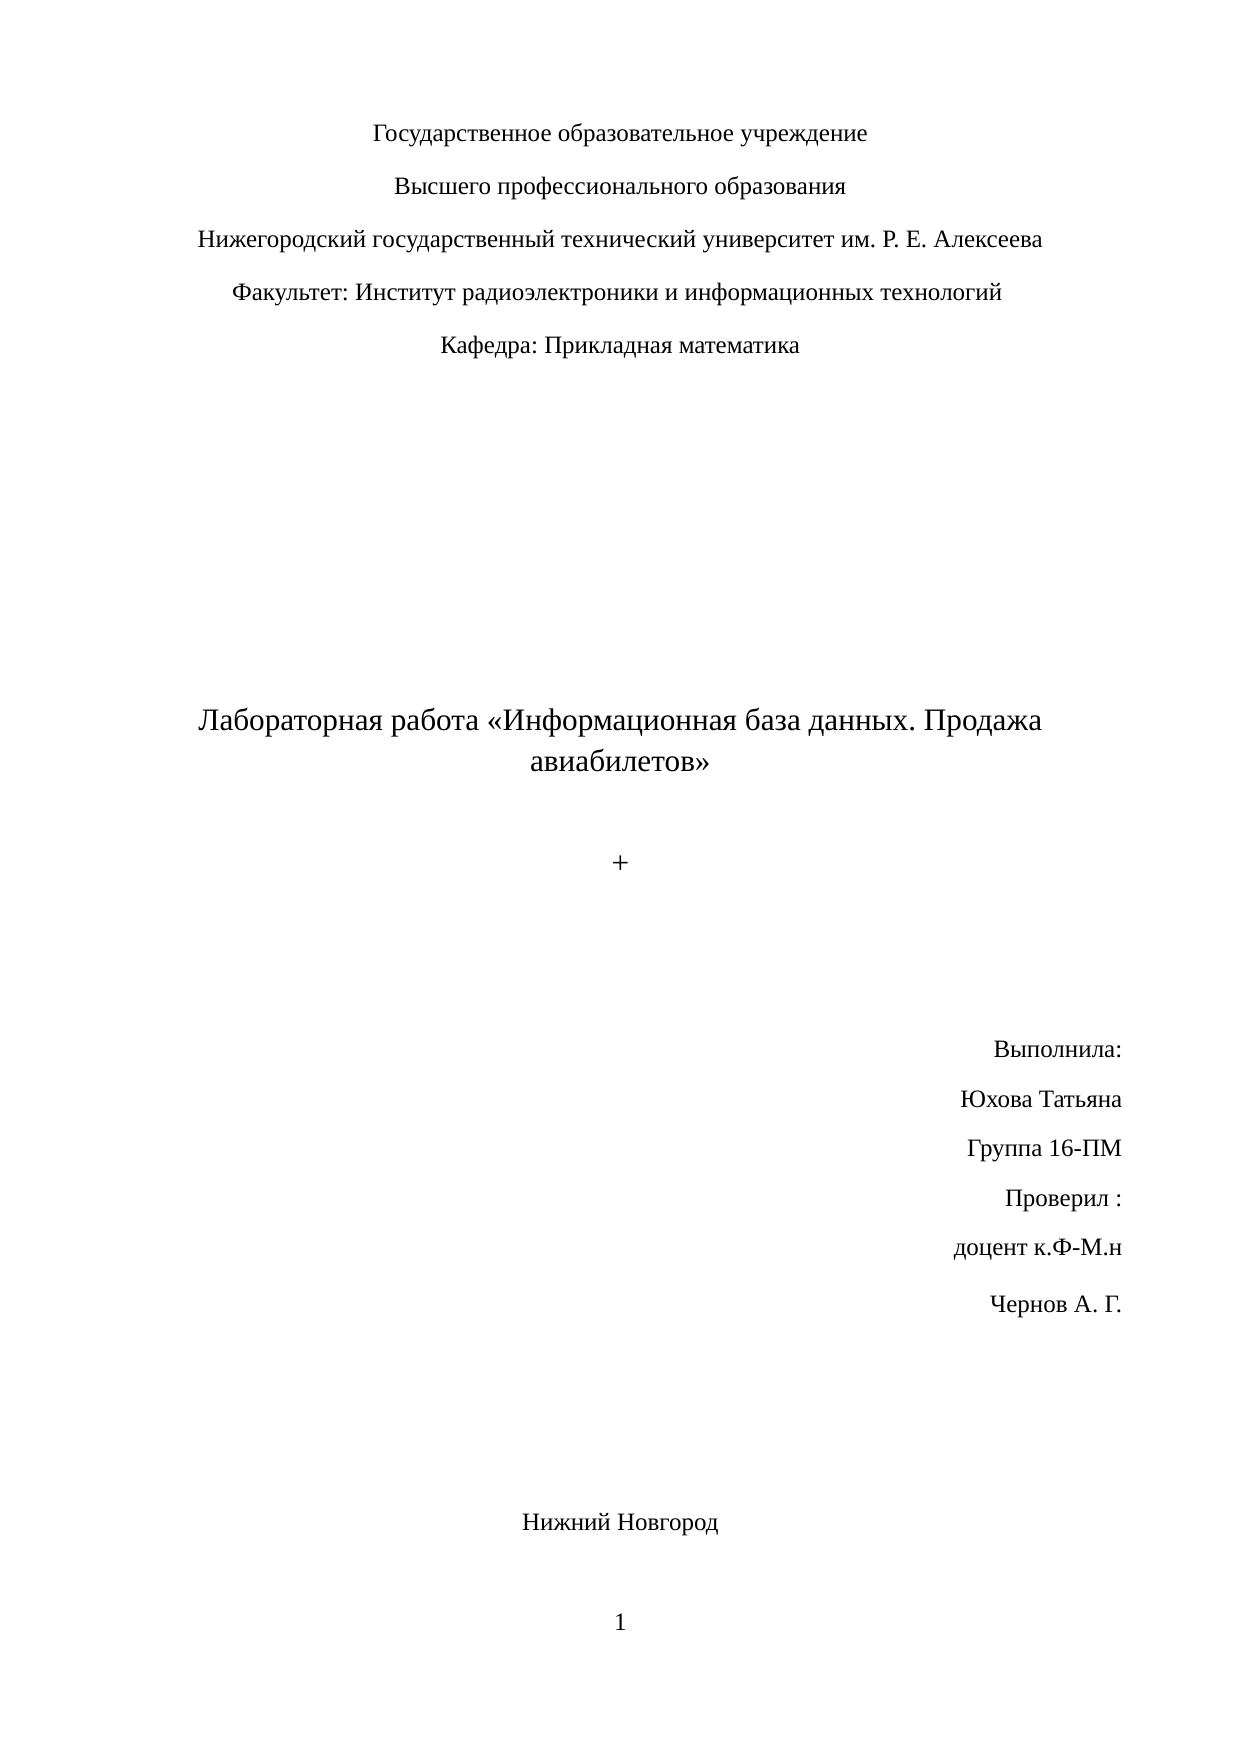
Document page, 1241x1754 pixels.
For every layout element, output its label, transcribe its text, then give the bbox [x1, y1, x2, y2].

text Факультет: Институт радиоэлектроники и информационных технологий [118, 277, 1122, 306]
text Нижегородский государственный технический университет им. Р. Е. Алексеева [118, 224, 1122, 253]
text Выполнила: [118, 1028, 1122, 1064]
text Чернов А. Г. [118, 1289, 1122, 1318]
text Кафедра: Прикладная математика [118, 330, 1122, 359]
text Юхова Татьяна [118, 1084, 1122, 1113]
text доцент к.Ф-М.н [118, 1232, 1122, 1260]
text Группа 16-ПМ [118, 1133, 1122, 1162]
text Лабораторная работа «Информационная база данных. Продажа авиабилетов» [118, 701, 1122, 778]
text Нижний Новгород [118, 1507, 1122, 1536]
text Высшего профессионального образования [118, 171, 1122, 200]
text Государственное образовательное учреждение [118, 118, 1122, 147]
text Проверил : [118, 1183, 1122, 1211]
text + [118, 803, 1122, 880]
